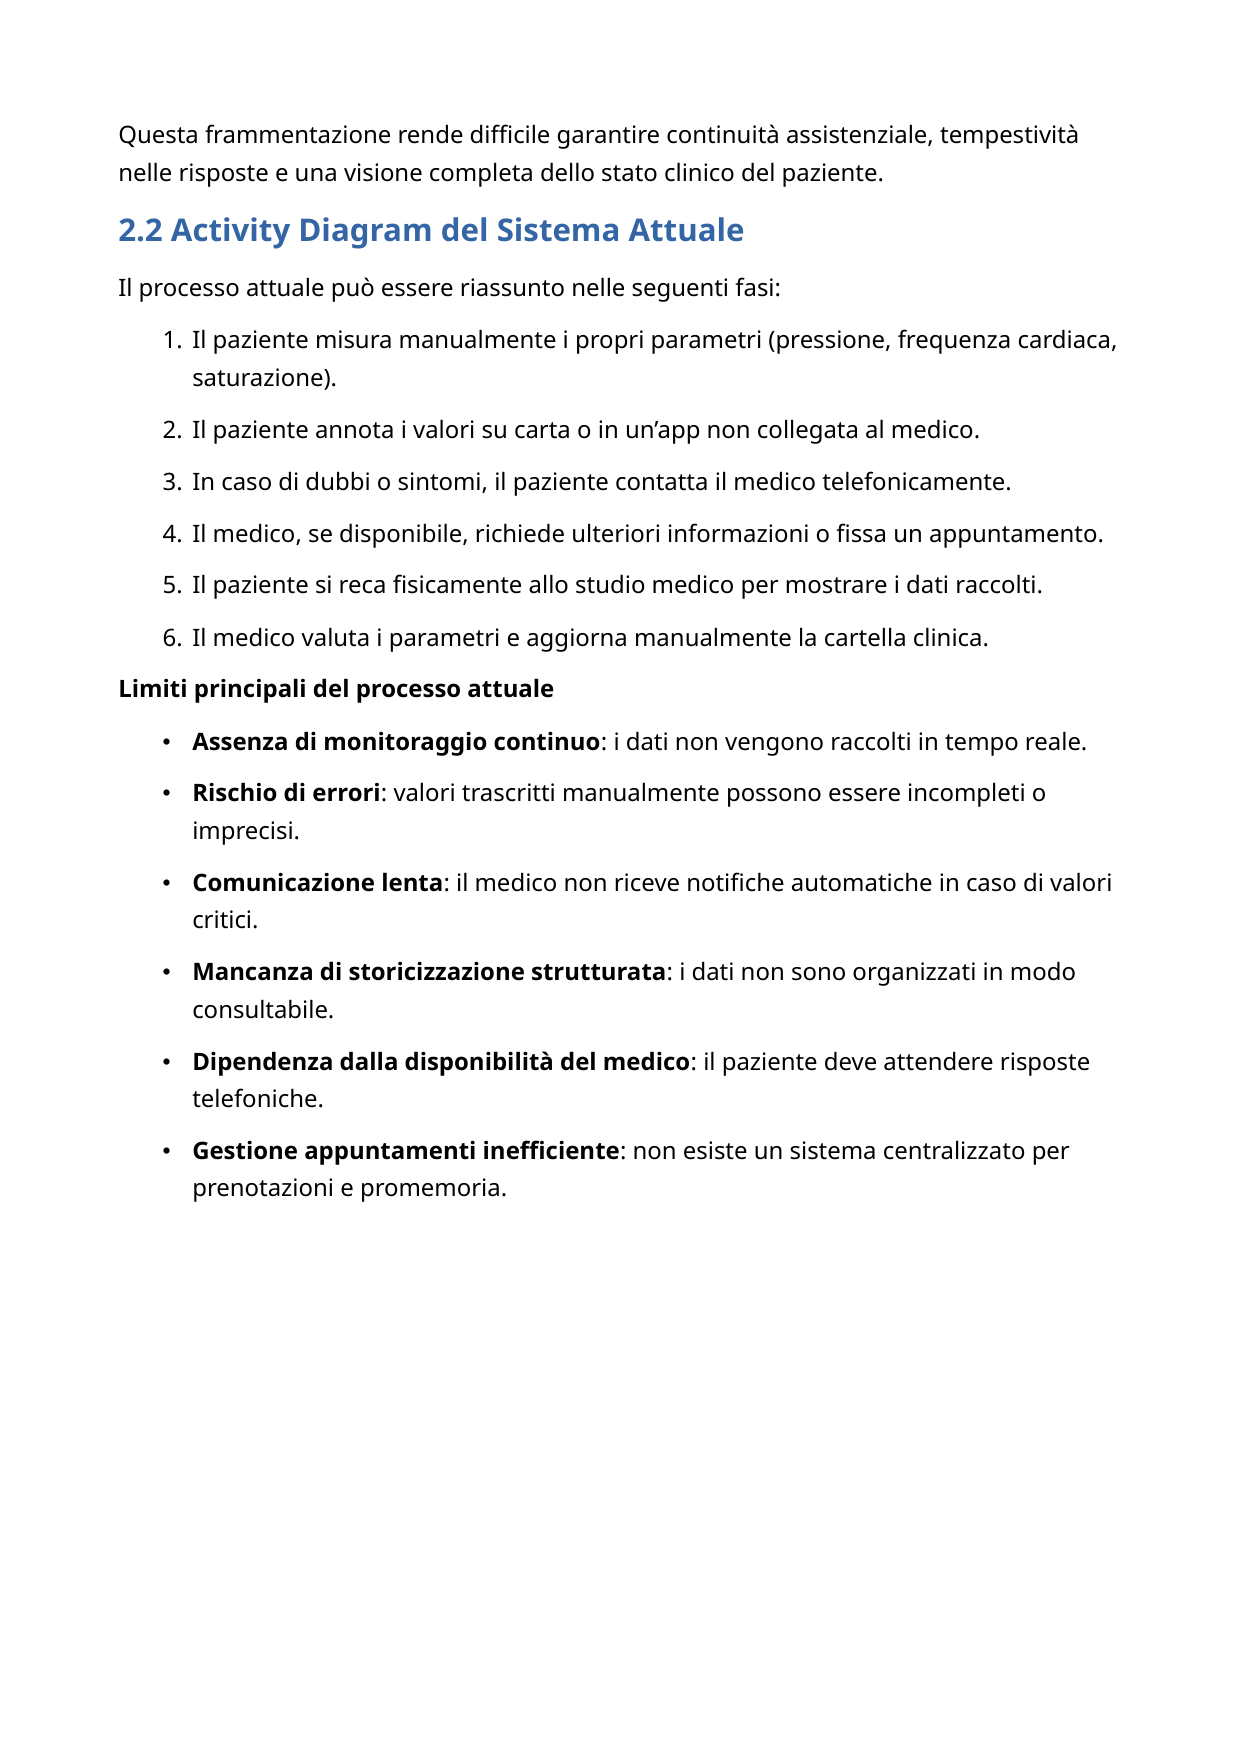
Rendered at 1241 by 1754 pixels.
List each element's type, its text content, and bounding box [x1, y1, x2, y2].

list In caso di dubbi o sintomi, il paziente contatta il medico telefonicamente. [162, 464, 1122, 497]
list Mancanza di storicizzazione strutturata: i dati non sono organizzati in modo consultabile. [162, 955, 1122, 1025]
list Dipendenza dalla disponibilità del medico: il paziente deve attendere risposte telefoniche. [162, 1044, 1122, 1114]
list Il paziente si reca fisicamente allo studio medico per mostrare i dati raccolti. [162, 568, 1122, 601]
text Questa frammentazione rende difficile garantire continuità assistenziale, tempestività nelle risposte e una visione completa dello stato clinico del paziente. [118, 118, 1122, 188]
list Gestione appuntamenti inefficiente: non esiste un sistema centralizzato per prenotazioni e promemoria. [162, 1134, 1122, 1204]
subtitle 2.2 Activity Diagram del Sistema Attuale [118, 207, 1122, 250]
list Il medico, se disponibile, richiede ulteriori informazioni o fissa un appuntamento. [162, 516, 1122, 549]
subtitle Limiti principali del processo attuale [118, 672, 1122, 705]
list Il medico valuta i parametri e aggiorna manualmente la cartella clinica. [162, 620, 1122, 653]
list Comunicazione lenta: il medico non riceve notifiche automatiche in caso di valori critici. [162, 866, 1122, 936]
list Il paziente annota i valori su carta o in un’app non collegata al medico. [162, 412, 1122, 445]
list Il paziente misura manualmente i propri parametri (pressione, frequenza cardiaca, saturazione). [162, 323, 1122, 393]
list Assenza di monitoraggio continuo: i dati non vengono raccolti in tempo reale. [162, 724, 1122, 757]
list Rischio di errori: valori trascritti manualmente possono essere incompleti o imprecisi. [162, 776, 1122, 846]
text Il processo attuale può essere riassunto nelle seguenti fasi: [118, 271, 1122, 304]
